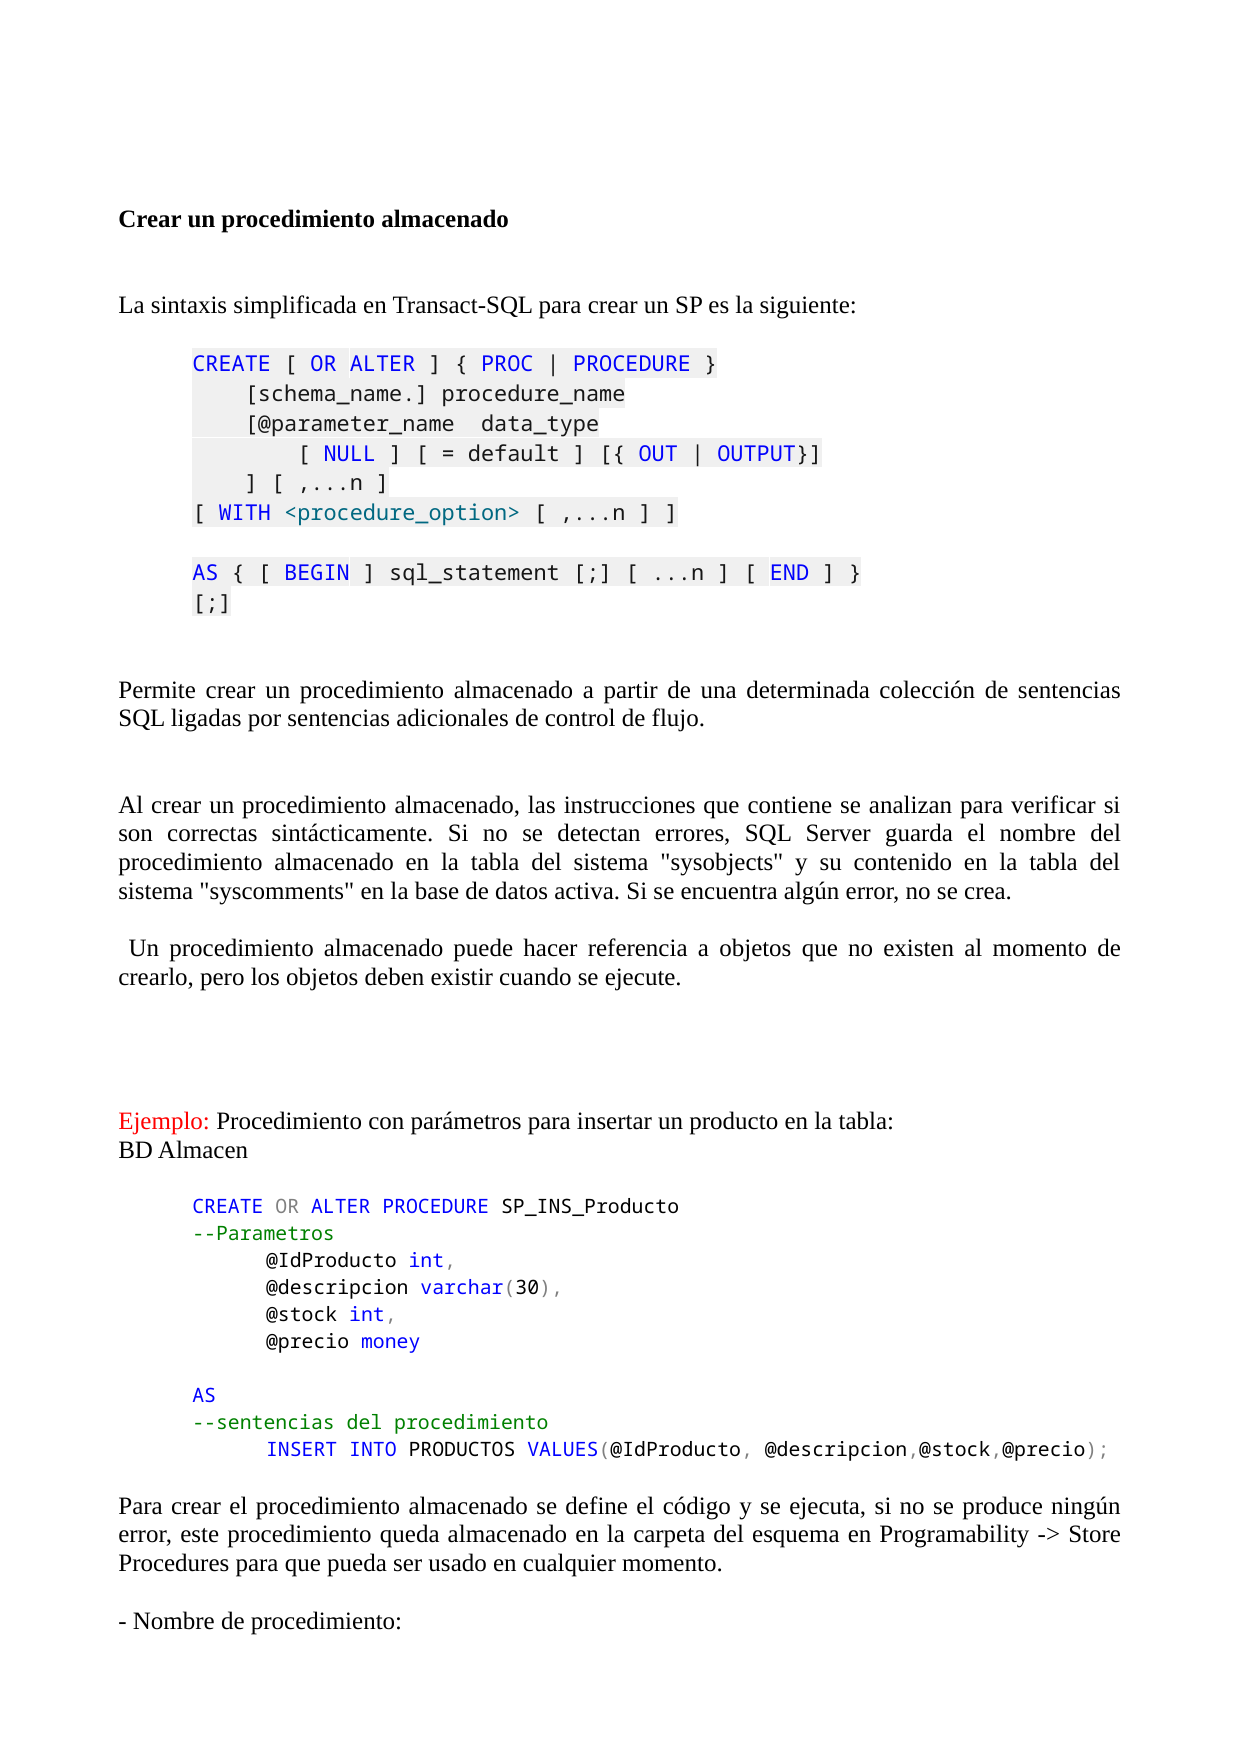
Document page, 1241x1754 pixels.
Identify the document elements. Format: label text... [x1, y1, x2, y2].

text CREATE OR ALTER PROCEDURE SP_INS_Producto [192, 1192, 1122, 1219]
text AS { [ BEGIN ] sql_statement [;] [ ...n ] [ END ] } [192, 557, 1122, 586]
text Ejemplo: Procedimiento con parámetros para insertar un producto en la tabla: [118, 1106, 1122, 1135]
text @precio money [266, 1327, 1122, 1354]
text Un procedimiento almacenado puede hacer referencia a objetos que no existen al momento de crearlo, pero los objetos deben existir cuando se ejecute. [118, 933, 1122, 991]
text @descripcion varchar(30), [266, 1273, 1122, 1300]
text Crear un procedimiento almacenado [118, 204, 1122, 233]
text INSERT INTO PRODUCTOS VALUES(@IdProducto, @descripcion,@stock,@precio); [192, 1435, 1122, 1462]
text [;] [192, 586, 1122, 616]
text BD Almacen [118, 1135, 1122, 1163]
text CREATE [ OR ALTER ] { PROC | PROCEDURE } [192, 348, 1122, 378]
text Permite crear un procedimiento almacenado a partir de una determinada colección de sentencias SQL ligadas por sentencias adicionales de control de flujo. [118, 675, 1122, 732]
text --sentencias del procedimiento [192, 1408, 1122, 1435]
text [ NULL ] [ = default ] [{ OUT | OUTPUT}] [192, 437, 1122, 467]
text [@parameter_name data_type [192, 408, 1122, 437]
text @IdProducto int, [266, 1246, 1122, 1273]
text - Nombre de procedimiento: [118, 1606, 1122, 1634]
text [ WITH <procedure_option> [ ,...n ] ] [192, 497, 1122, 527]
text [schema_name.] procedure_name [192, 378, 1122, 408]
text La sintaxis simplificada en Transact-SQL para crear un SP es la siguiente: [118, 291, 1122, 319]
text @stock int, [266, 1300, 1122, 1327]
text ] [ ,...n ] [192, 467, 1122, 497]
text Para crear el procedimiento almacenado se define el código y se ejecuta, si no se produce ningún error, este procedimiento queda almacenado en la carpeta del esquema en Programability -> Store Procedures para que pueda ser usado en cualquier momento. [118, 1491, 1122, 1577]
text --Parametros [192, 1219, 1122, 1246]
text Al crear un procedimiento almacenado, las instrucciones que contiene se analizan para verificar si son correctas sintácticamente. Si no se detectan errores, SQL Server guarda el nombre del procedimiento almacenado en la tabla del sistema "sysobjects" y su contenido en la tabla del sistema "syscomments" en la base de datos activa. Si se encuentra algún error, no se crea. [118, 790, 1122, 905]
text AS [192, 1381, 1122, 1408]
